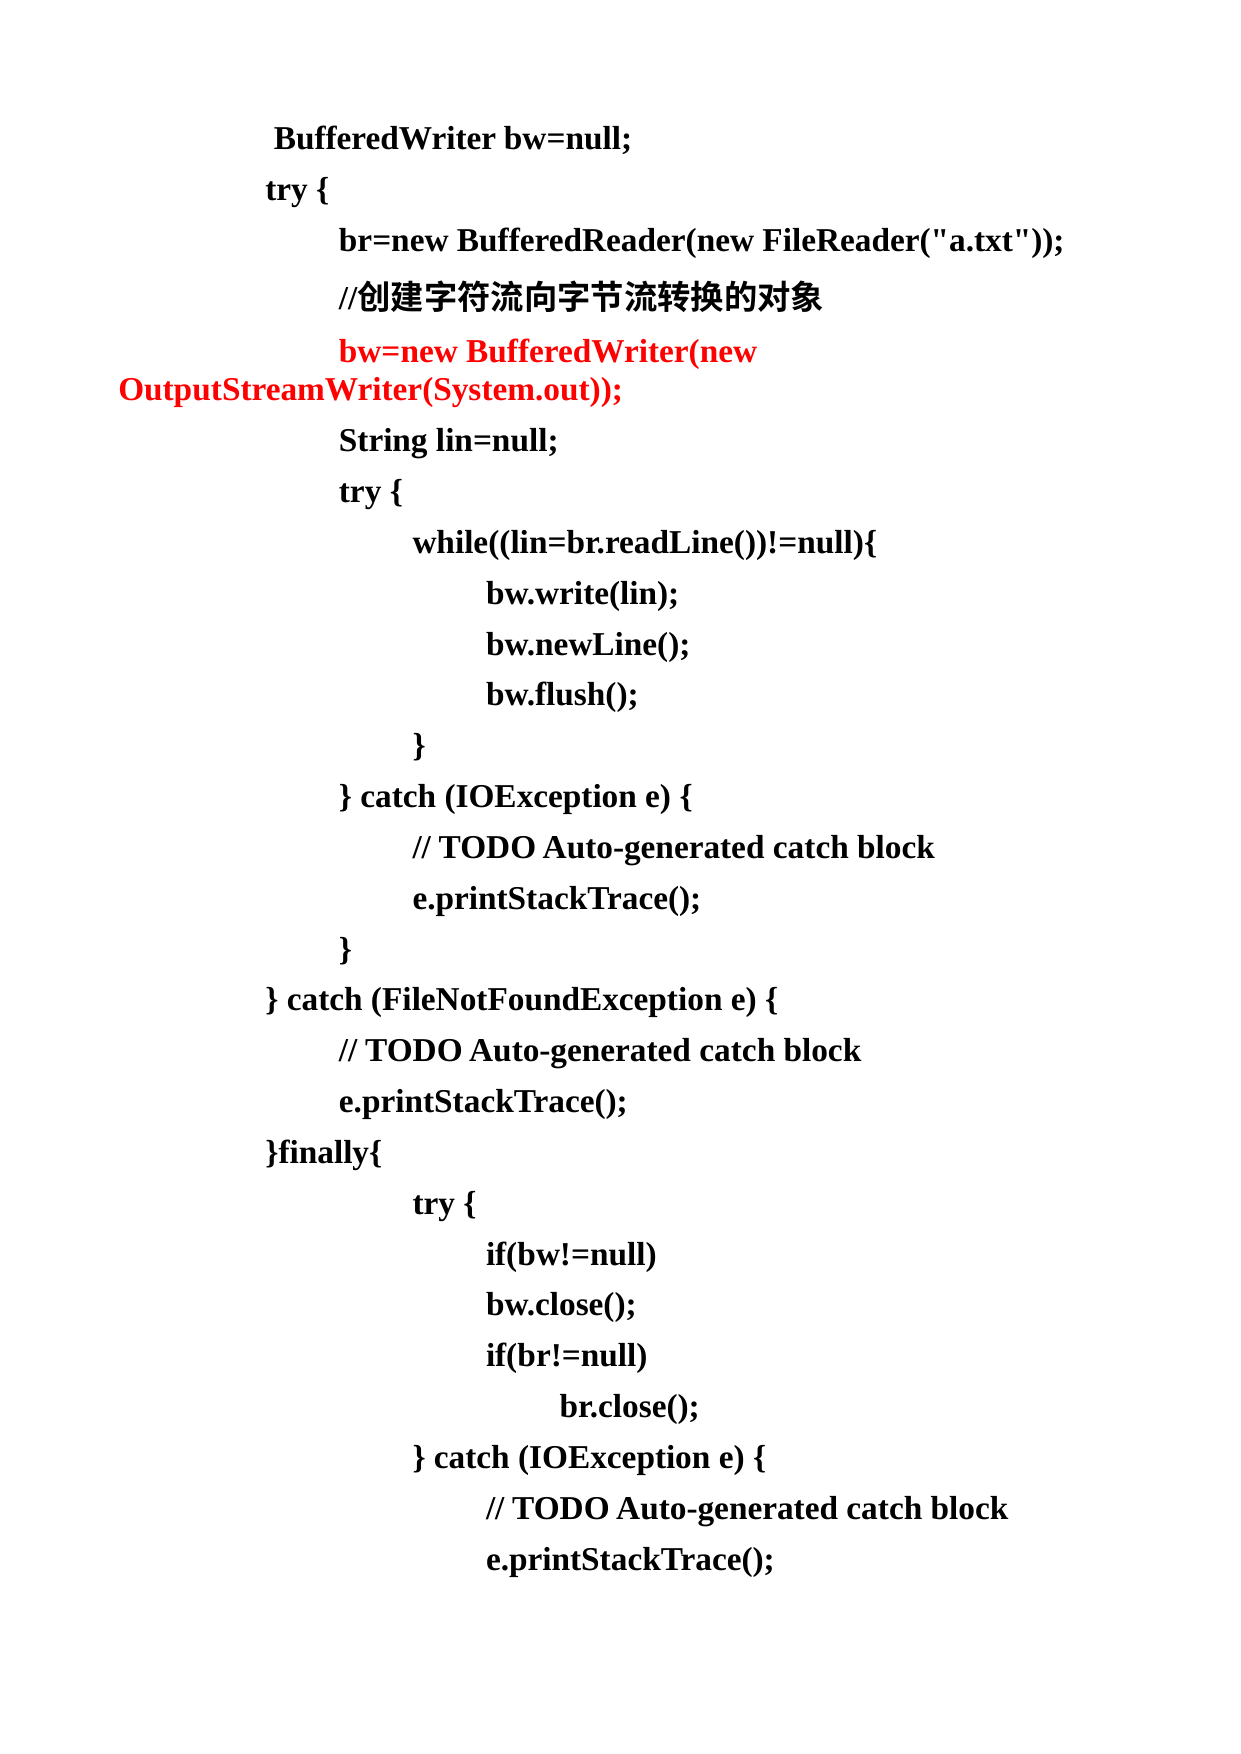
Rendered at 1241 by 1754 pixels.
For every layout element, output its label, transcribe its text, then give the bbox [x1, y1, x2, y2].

text // TODO Auto-generated catch block [118, 827, 1122, 866]
text bw.close(); [118, 1285, 1122, 1323]
text } [118, 726, 1122, 764]
text } [118, 929, 1122, 967]
text bw.newLine(); [118, 624, 1122, 662]
text bw=new BufferedWriter(new OutputStreamWriter(System.out)); [118, 331, 1122, 408]
text //创建字符流向字节流转换的对象 [118, 271, 1122, 319]
text while((lin=br.readLine())!=null){ [118, 522, 1122, 561]
text bw.flush(); [118, 675, 1122, 713]
text if(bw!=null) [118, 1234, 1122, 1272]
text BufferedWriter bw=null; [118, 118, 1122, 156]
text try { [118, 471, 1122, 510]
text bw.write(lin); [118, 573, 1122, 611]
text br=new BufferedReader(new FileReader("a.txt")); [118, 220, 1122, 258]
text // TODO Auto-generated catch block [118, 1031, 1122, 1069]
text String lin=null; [118, 421, 1122, 459]
text try { [118, 1183, 1122, 1221]
text try { [118, 169, 1122, 207]
text } catch (IOException e) { [118, 776, 1122, 815]
text } catch (IOException e) { [118, 1437, 1122, 1476]
text e.printStackTrace(); [118, 1081, 1122, 1120]
text e.printStackTrace(); [118, 1539, 1122, 1577]
text }finally{ [118, 1132, 1122, 1171]
text br.close(); [118, 1386, 1122, 1425]
text if(br!=null) [118, 1336, 1122, 1374]
text // TODO Auto-generated catch block [118, 1488, 1122, 1526]
text e.printStackTrace(); [118, 878, 1122, 916]
text } catch (FileNotFoundException e) { [118, 980, 1122, 1018]
